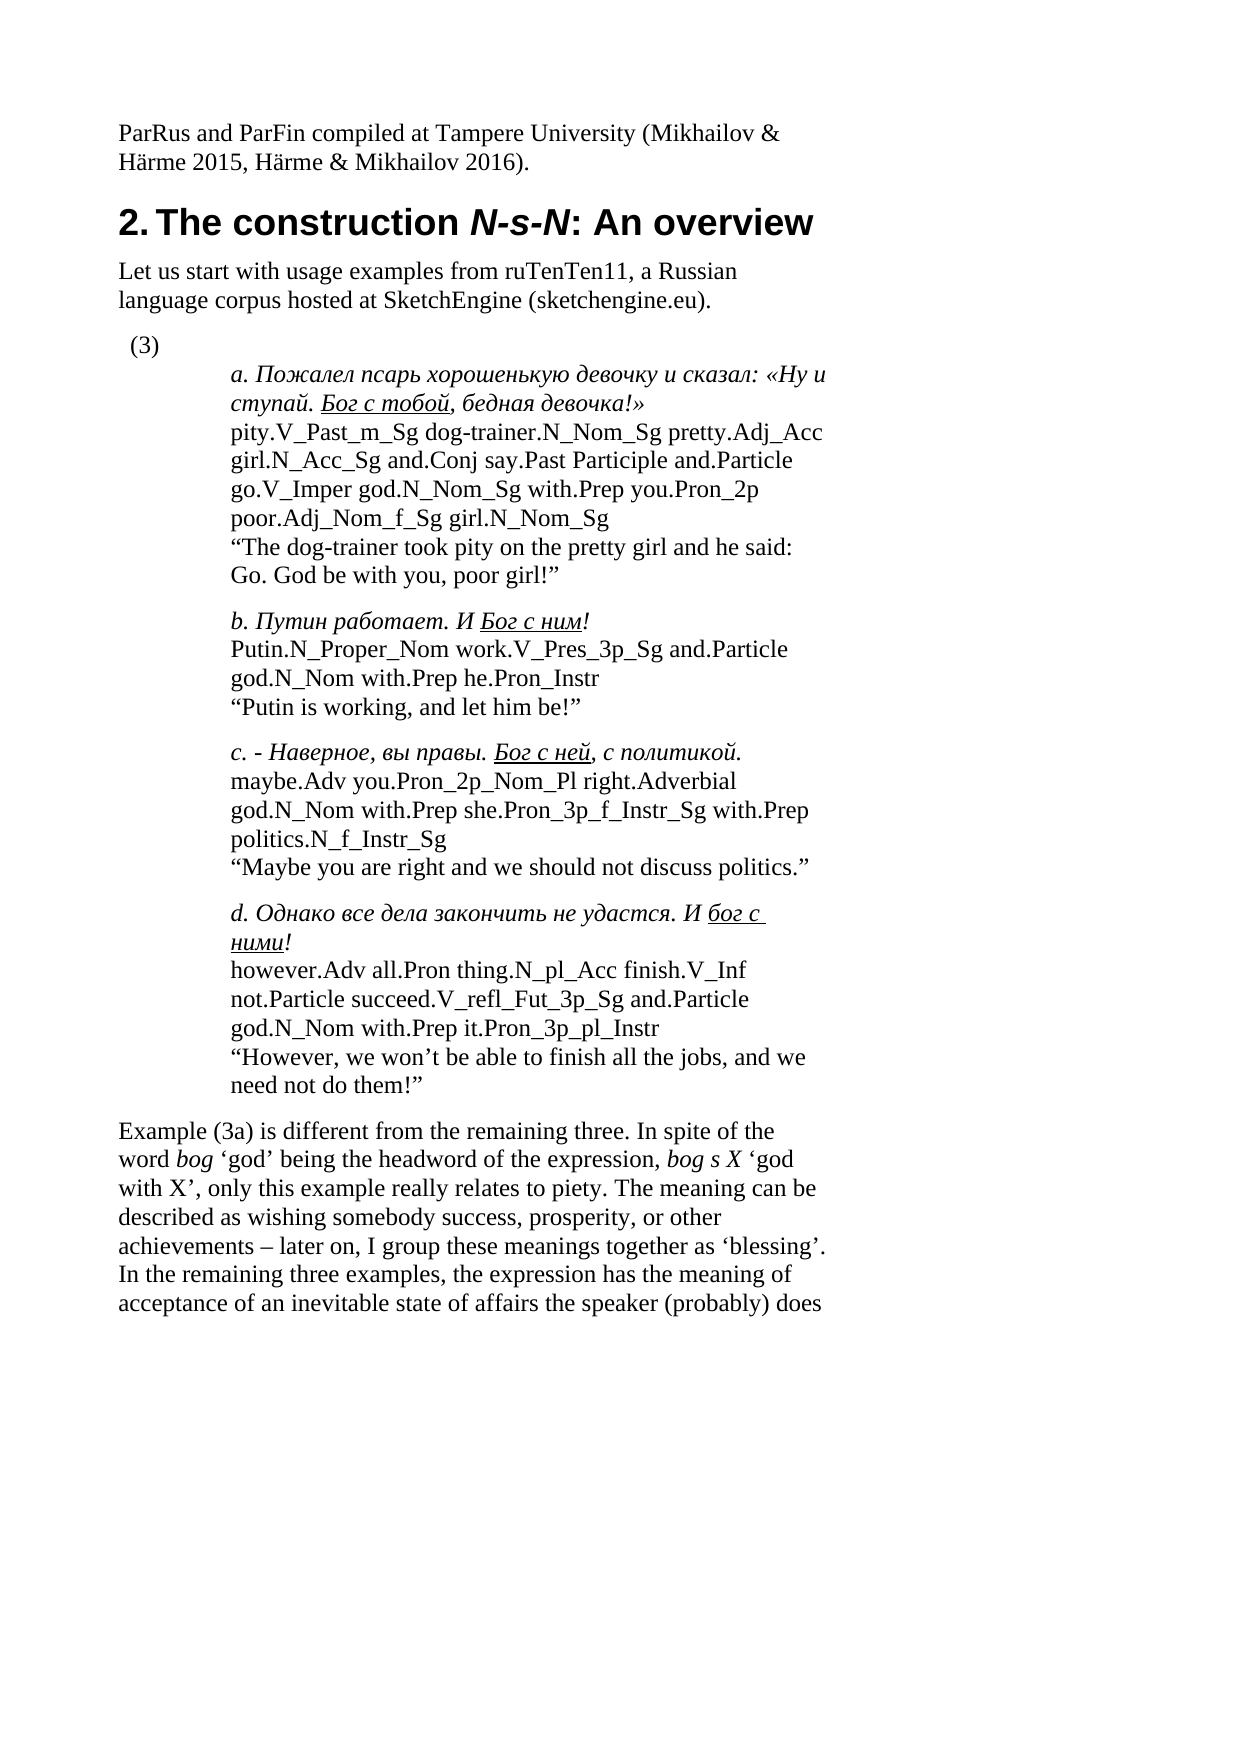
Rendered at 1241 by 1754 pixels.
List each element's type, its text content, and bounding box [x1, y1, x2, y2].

text Example (3a) is different from the remaining three. In spite of the word bog ‘god’ being the headword of the expression, bog s X ‘god with X’, only this example really relates to piety. The meaning can be described as wishing somebody success, prosperity, or other achievements – later on, I group these meanings together as ‘blessing’. In the remaining three examples, the expression has the meaning of acceptance of an inevitable state of affairs the speaker (probably) does [118, 1116, 827, 1317]
text “Putin is working, and let him be!” [230, 692, 827, 721]
list The construction N-s-N: An overview [118, 201, 827, 244]
text “Maybe you are right and we should not discuss politics.” [230, 852, 827, 881]
text d. Однако все дела закончить не удастся. И бог с ними! [230, 898, 827, 955]
text pity.V_Past_m_Sg dog-trainer.N_Nom_Sg pretty.Adj_Acc girl.N_Acc_Sg and.Conj say.Past Participle and.Particle go.V_Imper god.N_Nom_Sg with.Prep you.Pron_2p poor.Adj_Nom_f_Sg girl.N_Nom_Sg [230, 417, 827, 532]
text “However, we won’t be able to finish all the jobs, and we need not do them!” [230, 1042, 827, 1099]
text b. Путин работает. И Бог с ним! [230, 606, 827, 634]
text “The dog-trainer took pity on the pretty girl and he said: Go. God be with you, poor girl!” [230, 532, 827, 589]
text however.Adv all.Pron thing.N_pl_Acc finish.V_Inf not.Particle succeed.V_refl_Fut_3p_Sg and.Particle god.N_Nom with.Prep it.Pron_3p_pl_Instr [230, 955, 827, 1042]
text Let us start with usage examples from ruTenTen11, a Russian language corpus hosted at SketchEngine (sketchengine.eu). [118, 256, 827, 314]
text maybe.Adv you.Pron_2p_Nom_Pl right.Adverbial god.N_Nom with.Prep she.Pron_3p_f_Instr_Sg with.Prep politics.N_f_Instr_Sg [230, 766, 827, 852]
text Putin.N_Proper_Nom work.V_Pres_3p_Sg and.Particle god.N_Nom with.Prep he.Pron_Instr [230, 634, 827, 692]
text ParRus and ParFin compiled at Tampere University (Mikhailov & Härme 2015, Härme & Mikhailov 2016). [118, 118, 827, 176]
text a. Пожалел псарь хорошенькую девочку и сказал: «Ну и ступай. Бог с тобой, бедная девочка!» [230, 359, 827, 417]
text c. - Наверное, вы правы. Бог с ней, с политикой. [230, 737, 827, 766]
